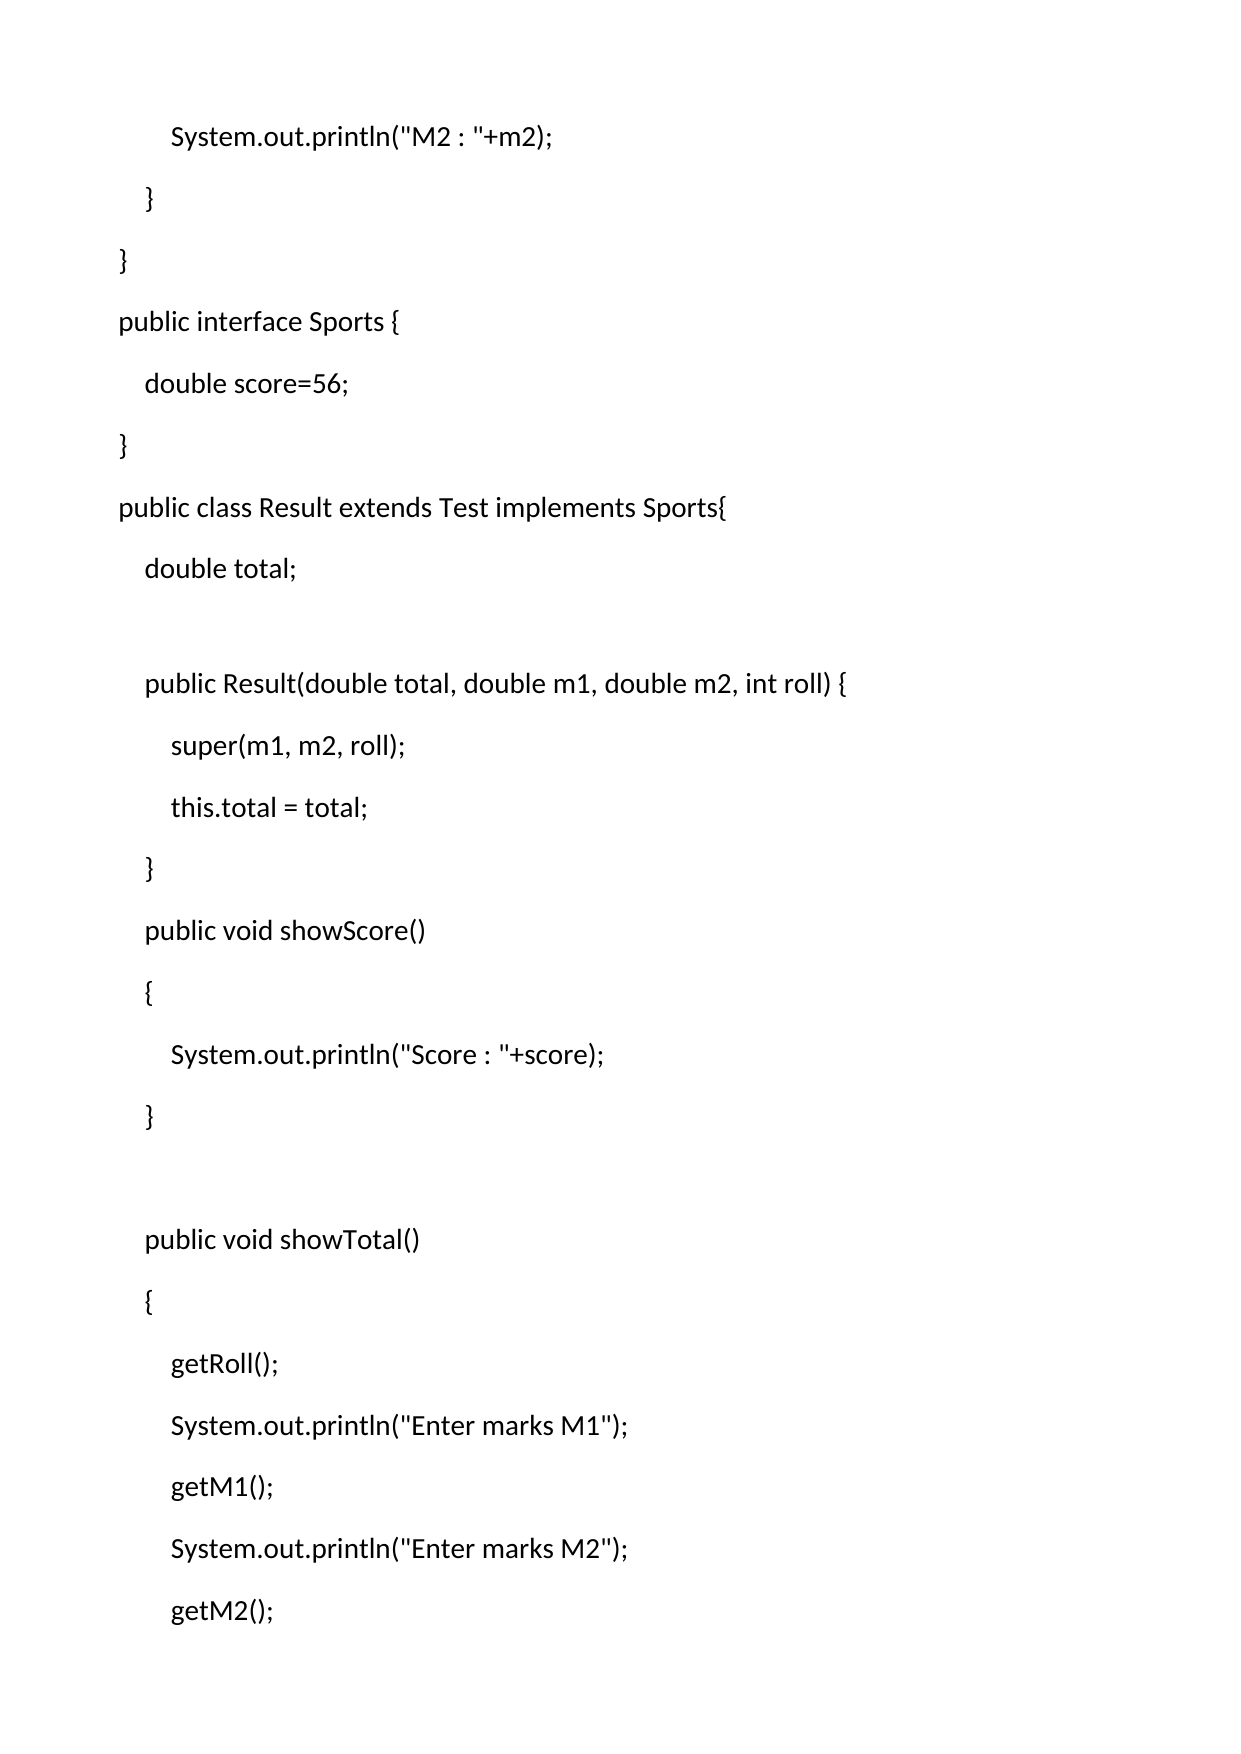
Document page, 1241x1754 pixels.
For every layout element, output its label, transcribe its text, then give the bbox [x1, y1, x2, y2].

text System.out.println("Score : "+score); [118, 1036, 1122, 1072]
text { [118, 1283, 1122, 1319]
text getM2(); [118, 1592, 1122, 1627]
text } [118, 242, 1122, 277]
text public void showScore() [118, 912, 1122, 948]
text public Result(double total, double m1, double m2, int roll) { [118, 665, 1122, 701]
text } [118, 851, 1122, 886]
text System.out.println("Enter marks M2"); [118, 1530, 1122, 1566]
text double score=56; [118, 365, 1122, 401]
text public class Result extends Test implements Sports{ [118, 489, 1122, 524]
text } [118, 427, 1122, 463]
text getRoll(); [118, 1345, 1122, 1380]
text double total; [118, 551, 1122, 586]
text getM1(); [118, 1468, 1122, 1504]
text this.total = total; [118, 789, 1122, 824]
text { [118, 974, 1122, 1010]
text System.out.println("Enter marks M1"); [118, 1407, 1122, 1442]
text } [118, 180, 1122, 216]
text public interface Sports { [118, 303, 1122, 339]
text super(m1, m2, roll); [118, 727, 1122, 763]
text } [118, 1098, 1122, 1133]
text System.out.println("M2 : "+m2); [118, 118, 1122, 154]
text public void showTotal() [118, 1221, 1122, 1257]
